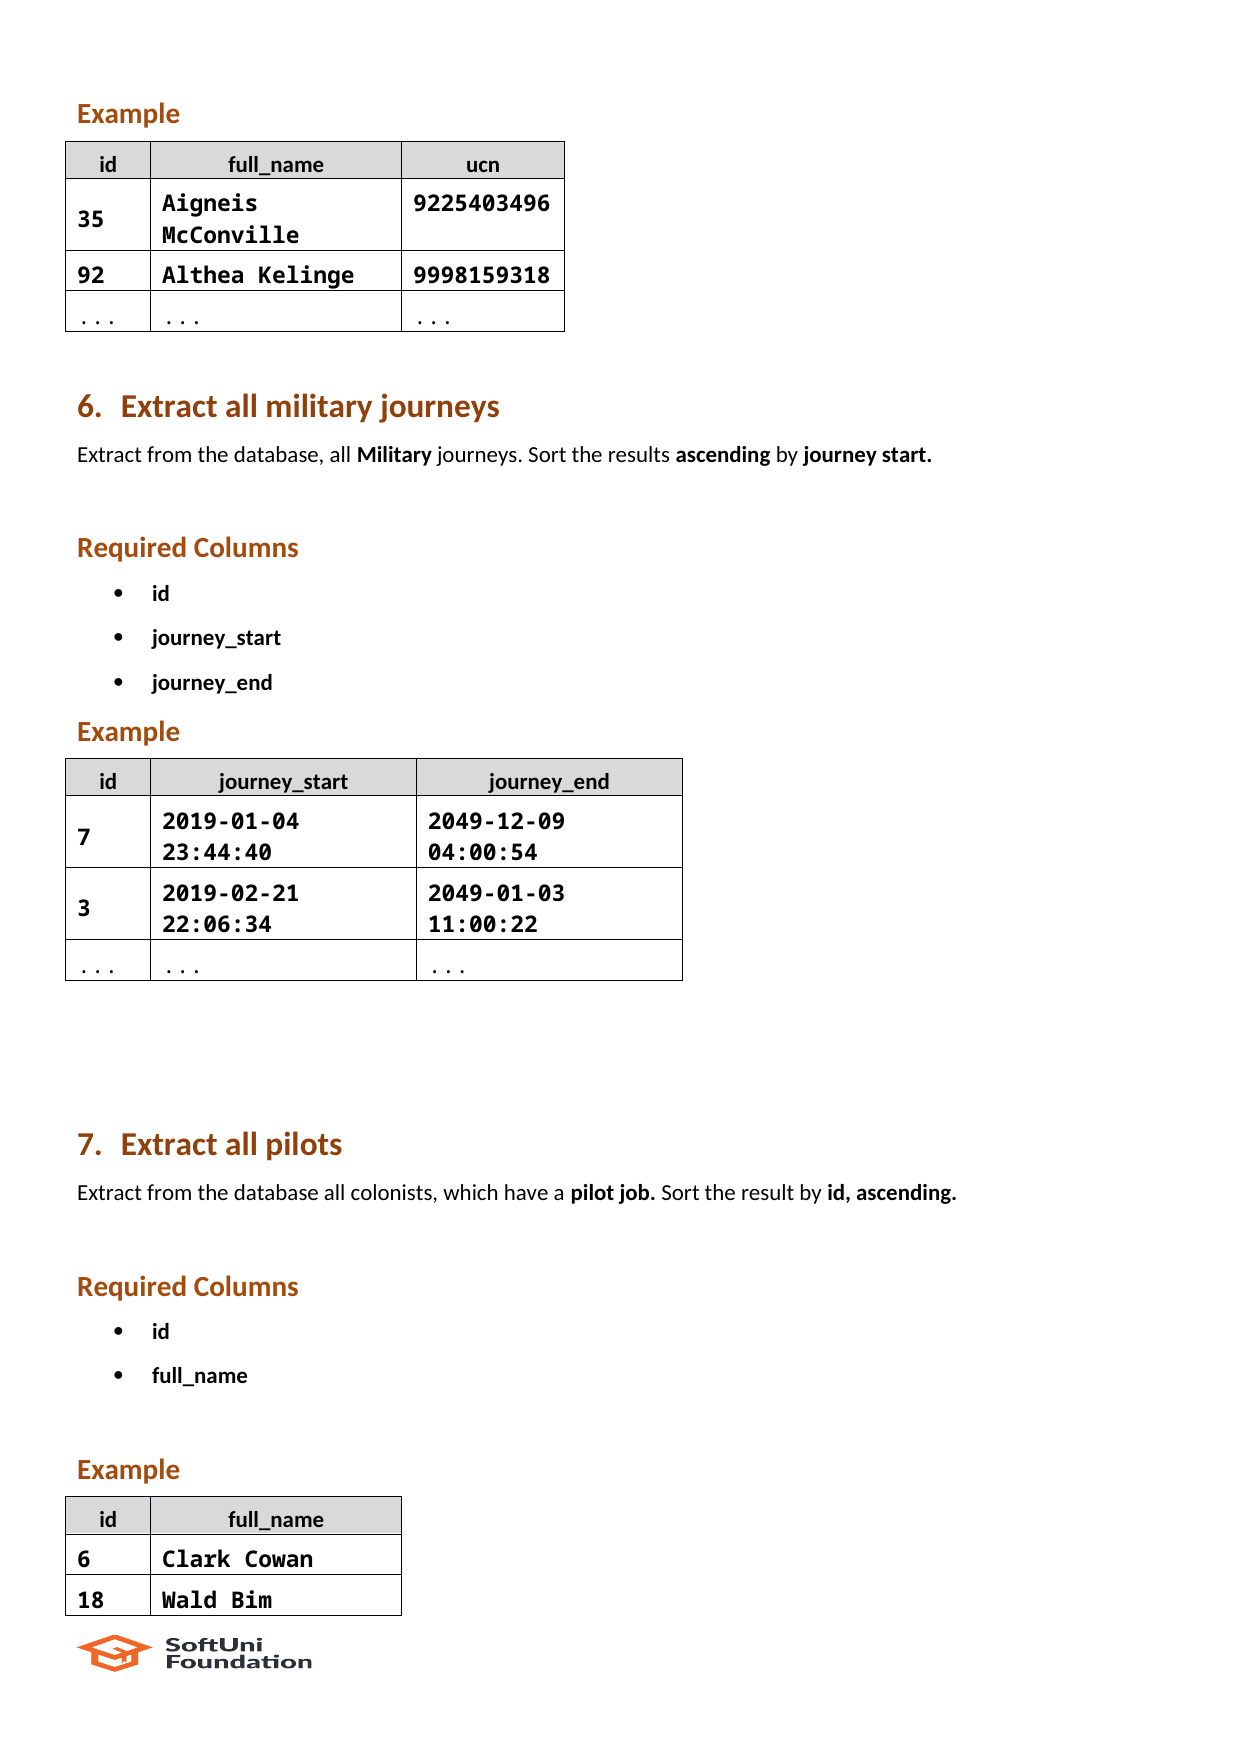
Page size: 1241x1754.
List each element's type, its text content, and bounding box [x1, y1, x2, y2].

subtitle Extract all military journeys [77, 385, 1163, 426]
table_cell 2019-01-04 23:44:40 [151, 796, 416, 867]
list journey_start [114, 623, 1163, 652]
table_cell 9998159318 [402, 251, 564, 290]
table_cell ... [66, 940, 150, 980]
text Extract from the database all colonists, which have a pilot job. Sort the result by id, ascending. [77, 1178, 1163, 1206]
table_cell ... [417, 940, 682, 980]
table_header id [66, 759, 150, 795]
table_cell ... [66, 291, 150, 331]
text Extract from the database, all Military journeys. Sort the results ascending by journey start. [77, 440, 1163, 468]
table_header journey_start [151, 759, 416, 795]
table_cell 18 [66, 1575, 150, 1615]
table_header full_name [151, 142, 401, 178]
table_cell 9225403496 [402, 179, 564, 250]
table_cell Wald Bim [151, 1575, 401, 1615]
table_cell 6 [66, 1535, 150, 1574]
subtitle Example [77, 95, 1163, 131]
table_header ucn [402, 142, 564, 178]
table_header full_name [151, 1497, 401, 1533]
subtitle Required Columns [77, 529, 1163, 565]
table_cell Clark Cowan [151, 1535, 401, 1574]
table_cell 2049-12-09 04:00:54 [417, 796, 682, 867]
table_cell 7 [66, 796, 150, 867]
table_cell 3 [66, 868, 150, 939]
table_cell 92 [66, 251, 150, 290]
subtitle Extract all pilots [77, 1123, 1163, 1164]
table_cell Althea Kelinge [151, 251, 401, 290]
table_header id [66, 142, 150, 178]
list journey_end [114, 668, 1163, 696]
subtitle Example [77, 1451, 1163, 1487]
subtitle Required Columns [77, 1268, 1163, 1303]
picture [76, 1635, 312, 1672]
list id [114, 579, 1163, 607]
table_cell ... [151, 940, 416, 980]
table_cell ... [402, 291, 564, 331]
table_header id [66, 1497, 150, 1533]
table_cell 2049-01-03 11:00:22 [417, 868, 682, 939]
table_cell ... [151, 291, 401, 331]
table_cell 35 [66, 179, 150, 250]
table_cell 2019-02-21 22:06:34 [151, 868, 416, 939]
list id [114, 1317, 1163, 1345]
table_header journey_end [417, 759, 682, 795]
table_cell Aigneis McConville [151, 179, 401, 250]
subtitle Example [77, 713, 1163, 748]
list full_name [114, 1362, 1163, 1390]
